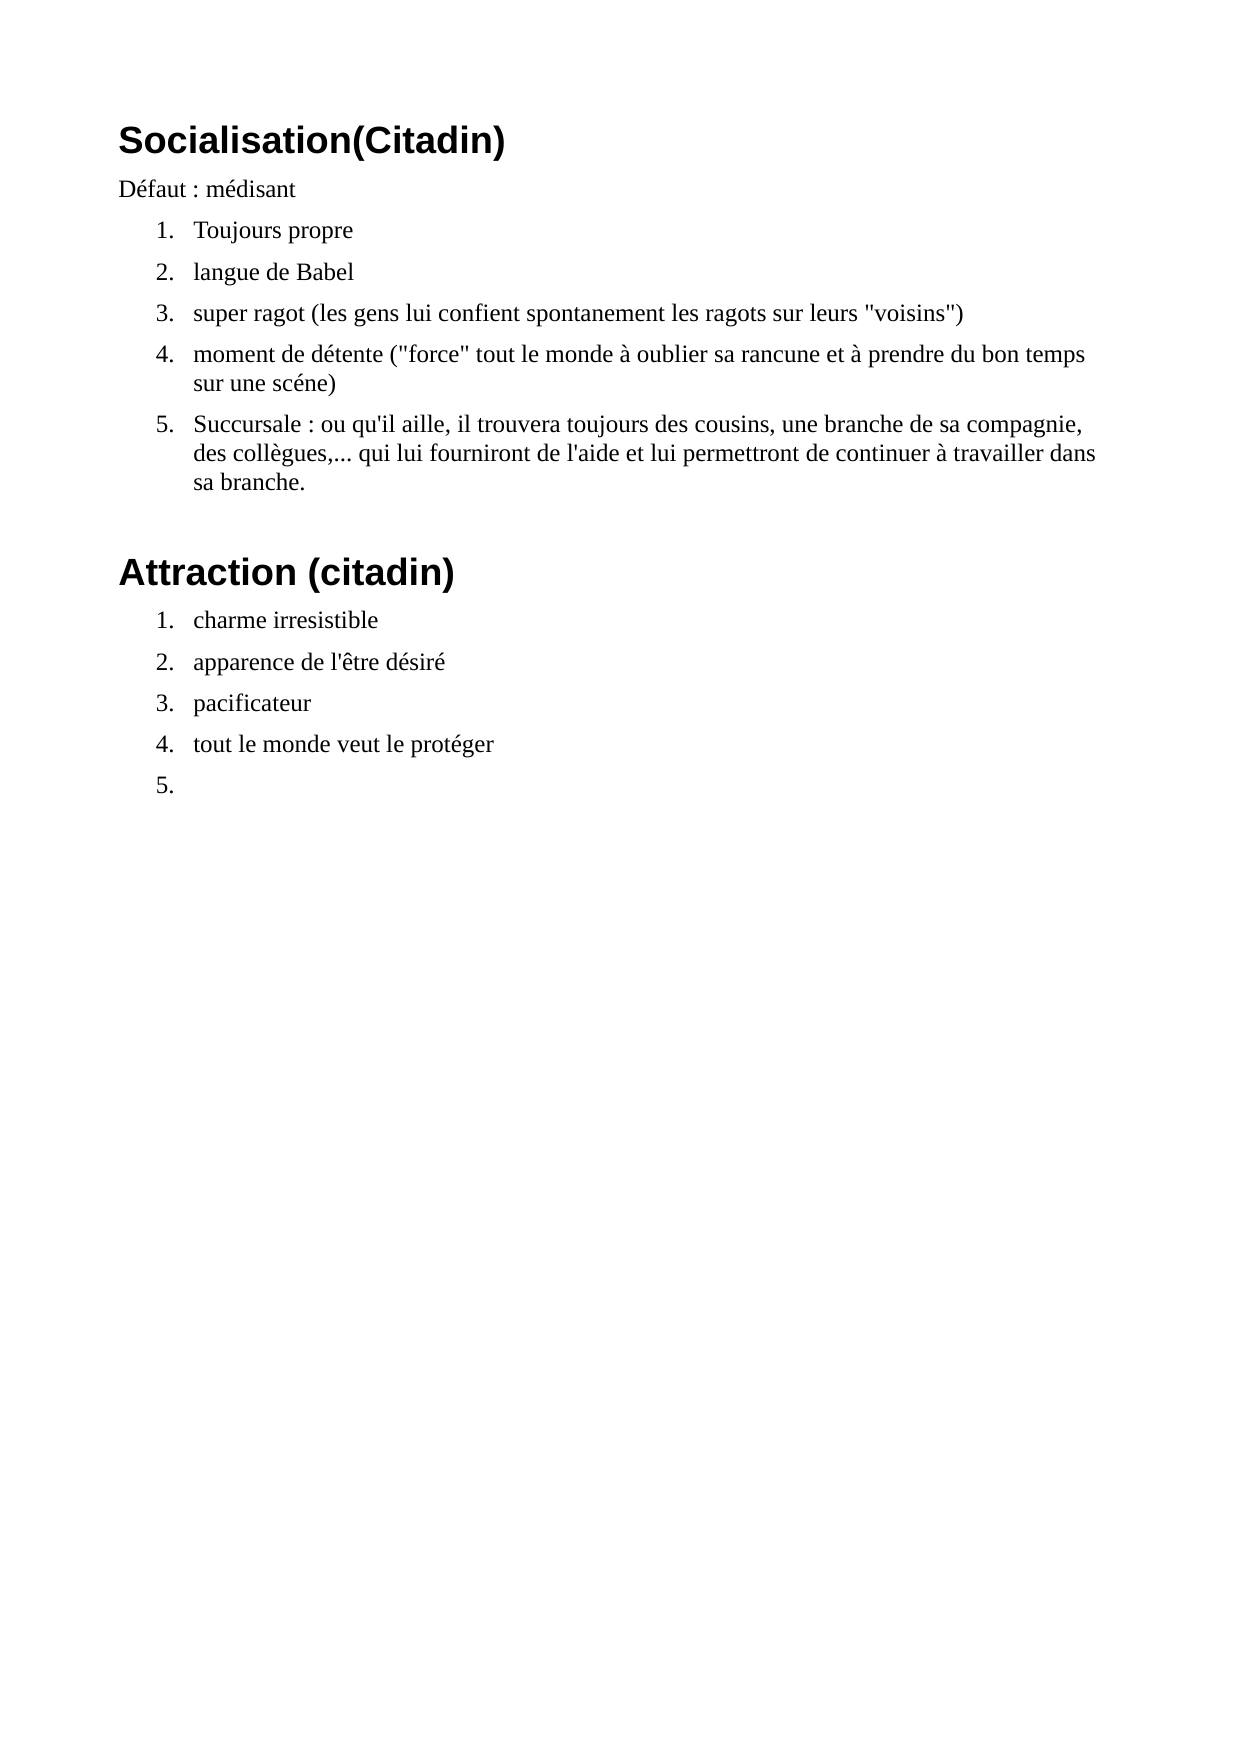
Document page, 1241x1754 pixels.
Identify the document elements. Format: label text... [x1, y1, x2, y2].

list Toujours propre [156, 216, 1122, 244]
text Défaut : médisant [118, 174, 1122, 203]
list pacificateur [156, 688, 1122, 717]
list apparence de l'être désiré [156, 647, 1122, 675]
list charme irresistible [156, 605, 1122, 634]
list tout le monde veut le protéger [156, 729, 1122, 758]
list langue de Babel [156, 257, 1122, 286]
list moment de détente ("force" tout le monde à oublier sa rancune et à prendre du bon temps sur une scéne) [156, 339, 1122, 397]
list Succursale : ou qu'il aille, il trouvera toujours des cousins, une branche de sa compagnie, des collègues,... qui lui fourniront de l'aide et lui permettront de continuer à travailler dans sa branche. [156, 409, 1122, 496]
list super ragot (les gens lui confient spontanement les ragots sur leurs "voisins") [156, 298, 1122, 327]
text Attraction (citadin) [118, 549, 1122, 593]
subtitle Socialisation(Citadin) [118, 118, 1122, 162]
